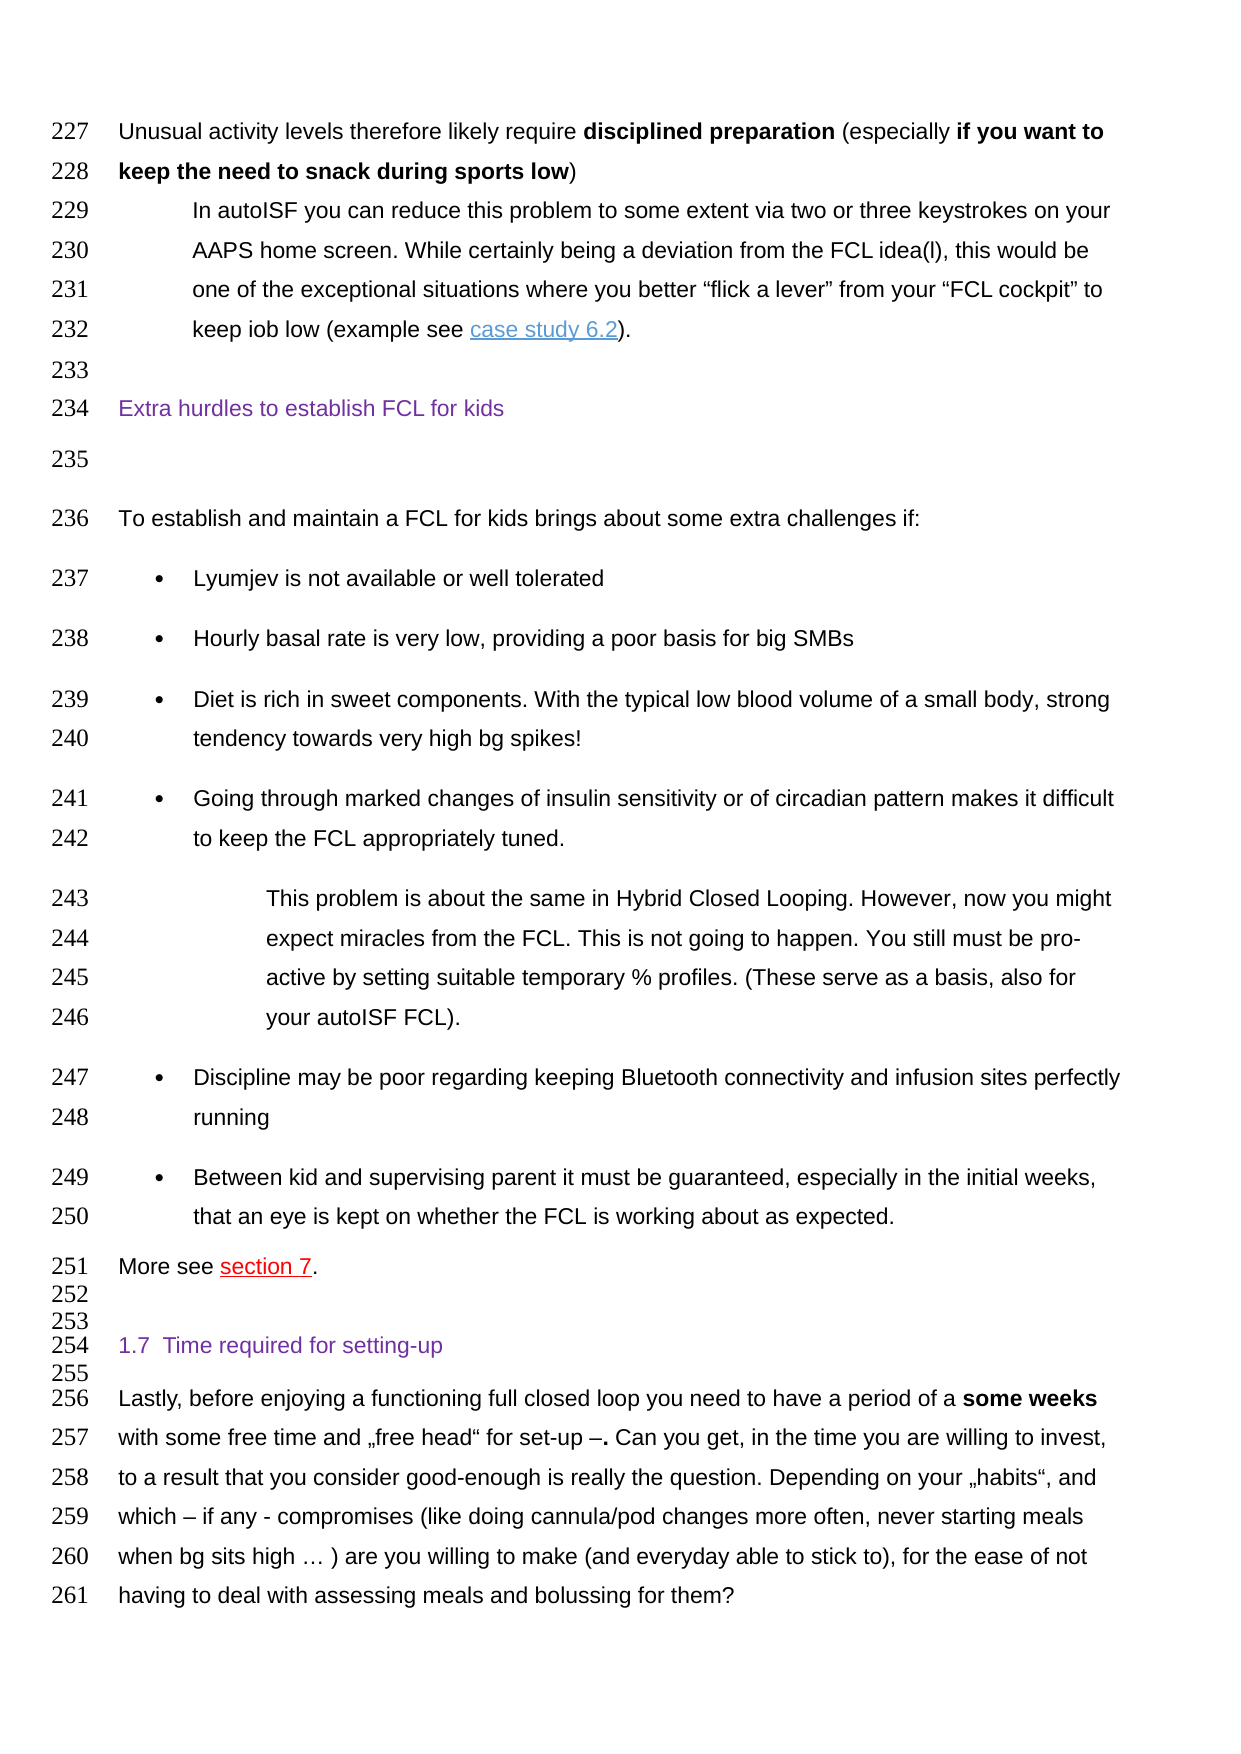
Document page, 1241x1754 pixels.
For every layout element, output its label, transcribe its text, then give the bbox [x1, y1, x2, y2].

text Extra hurdles to establish FCL for kids [118, 394, 1122, 421]
list Between kid and supervising parent it must be guaranteed, especially in the initial weeks, that an eye is kept on whether the FCL is working about as expected. [156, 1164, 1122, 1229]
list Discipline may be poor regarding keeping Bluetooth connectivity and infusion sites perfectly running [156, 1064, 1122, 1130]
text 1.7 Time required for setting-up [118, 1332, 1122, 1358]
text Unusual activity levels therefore likely require disciplined preparation (especially if you want to keep the need to snack during sports low) [118, 118, 1122, 184]
text This problem is about the same in Hybrid Closed Looping. However, now you might expect miracles from the FCL. This is not going to happen. You still must be pro-active by setting suitable temporary % profiles. (These serve as a basis, also for your autoISF FCL). [266, 885, 1122, 1030]
list Going through marked changes of insulin sensitivity or of circadian pattern makes it difficult to keep the FCL appropriately tuned. [156, 785, 1122, 851]
text In autoISF you can reduce this problem to some extent via two or three keystrokes on your AAPS home screen. While certainly being a deviation from the FCL idea(l), this would be one of the exceptional situations where you better “flick a lever” from your “FCL cockpit” to keep iob low (example see case study 6.2). [192, 197, 1122, 342]
list Lyumjev is not available or well tolerated [156, 565, 1122, 591]
text Lastly, before enjoying a functioning full closed loop you need to have a period of a some weeks with some free time and „free head“ for set-up –. Can you get, in the time you are willing to invest, to a result that you consider good-enough is really the question. Depending on your „habits“, and which – if any - compromises (like doing cannula/pod changes more often, never starting meals when bg sits high … ) are you willing to make (and everyday able to stick to), for the ease of not having to deal with assessing meals and bolussing for them? [118, 1385, 1122, 1609]
text More see section 7. [118, 1253, 1122, 1279]
list Diet is rich in sweet components. With the typical low blood volume of a small body, strong tendency towards very high bg spikes! [156, 686, 1122, 751]
list Hourly basal rate is very low, providing a poor basis for big SMBs [156, 625, 1122, 652]
text To establish and maintain a FCL for kids brings about some extra challenges if: [118, 505, 1122, 531]
